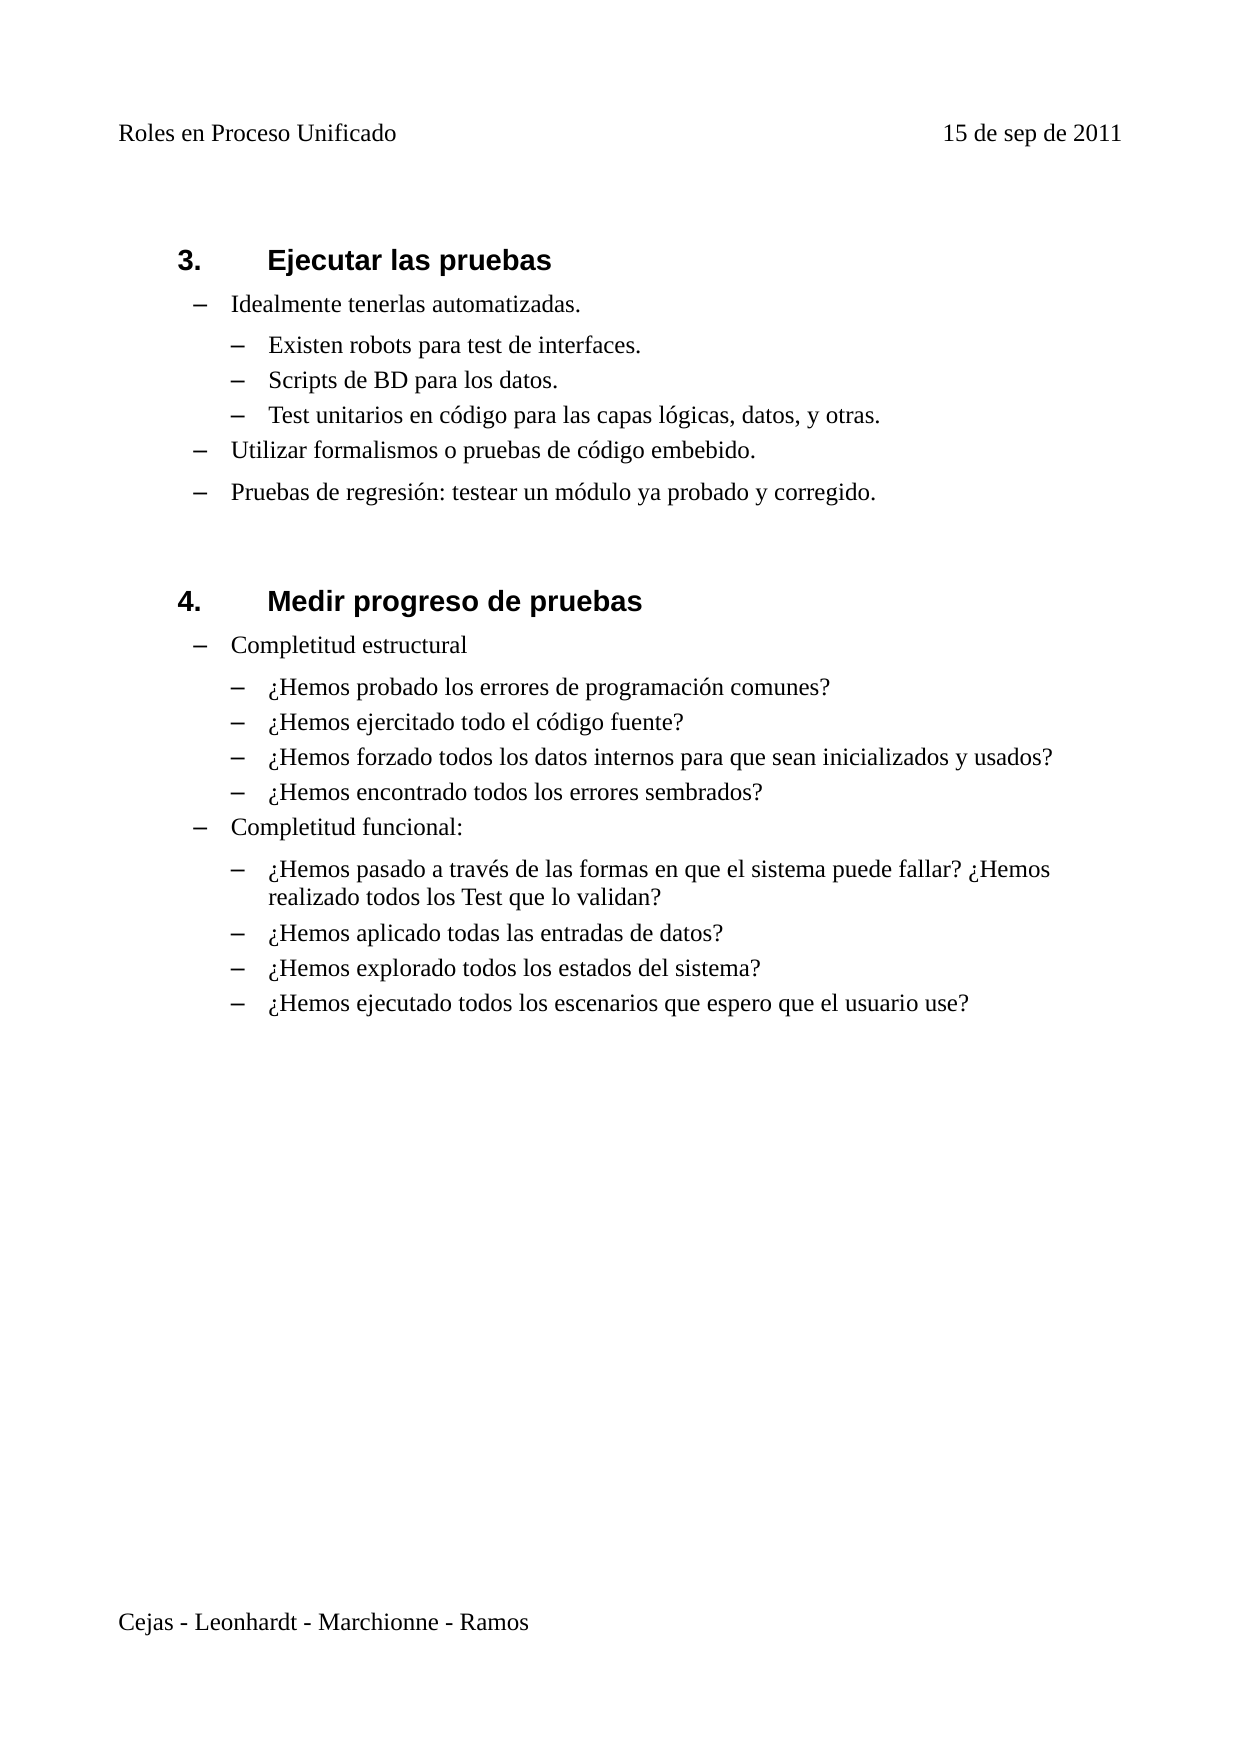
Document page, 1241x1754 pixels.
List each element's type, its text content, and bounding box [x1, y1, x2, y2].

list Idealmente tenerlas automatizadas. [193, 289, 1122, 317]
list ¿Hemos probado los errores de programación comunes? [231, 672, 1122, 700]
list ¿Hemos pasado a través de las formas en que el sistema puede fallar? ¿Hemos realizado todos los Test que lo validan? [231, 854, 1122, 911]
list Pruebas de regresión: testear un módulo ya probado y corregido. [193, 477, 1122, 506]
list ¿Hemos explorado todos los estados del sistema? [231, 953, 1122, 982]
list ¿Hemos ejercitado todo el código fuente? [231, 707, 1122, 736]
list Scripts de BD para los datos. [231, 365, 1122, 394]
list Utilizar formalismos o pruebas de código embebido. [193, 436, 1122, 464]
list Test unitarios en código para las capas lógicas, datos, y otras. [231, 400, 1122, 429]
subtitle Medir progreso de pruebas [177, 584, 1122, 618]
list ¿Hemos aplicado todas las entradas de datos? [231, 918, 1122, 946]
list Completitud funcional: [193, 812, 1122, 841]
subtitle Ejecutar las pruebas [177, 243, 1122, 276]
list ¿Hemos ejecutado todos los escenarios que espero que el usuario use? [231, 988, 1122, 1017]
list ¿Hemos forzado todos los datos internos para que sean inicializados y usados? [231, 742, 1122, 771]
list Completitud estructural [193, 630, 1122, 659]
list Existen robots para test de interfaces. [231, 330, 1122, 359]
list ¿Hemos encontrado todos los errores sembrados? [231, 777, 1122, 806]
